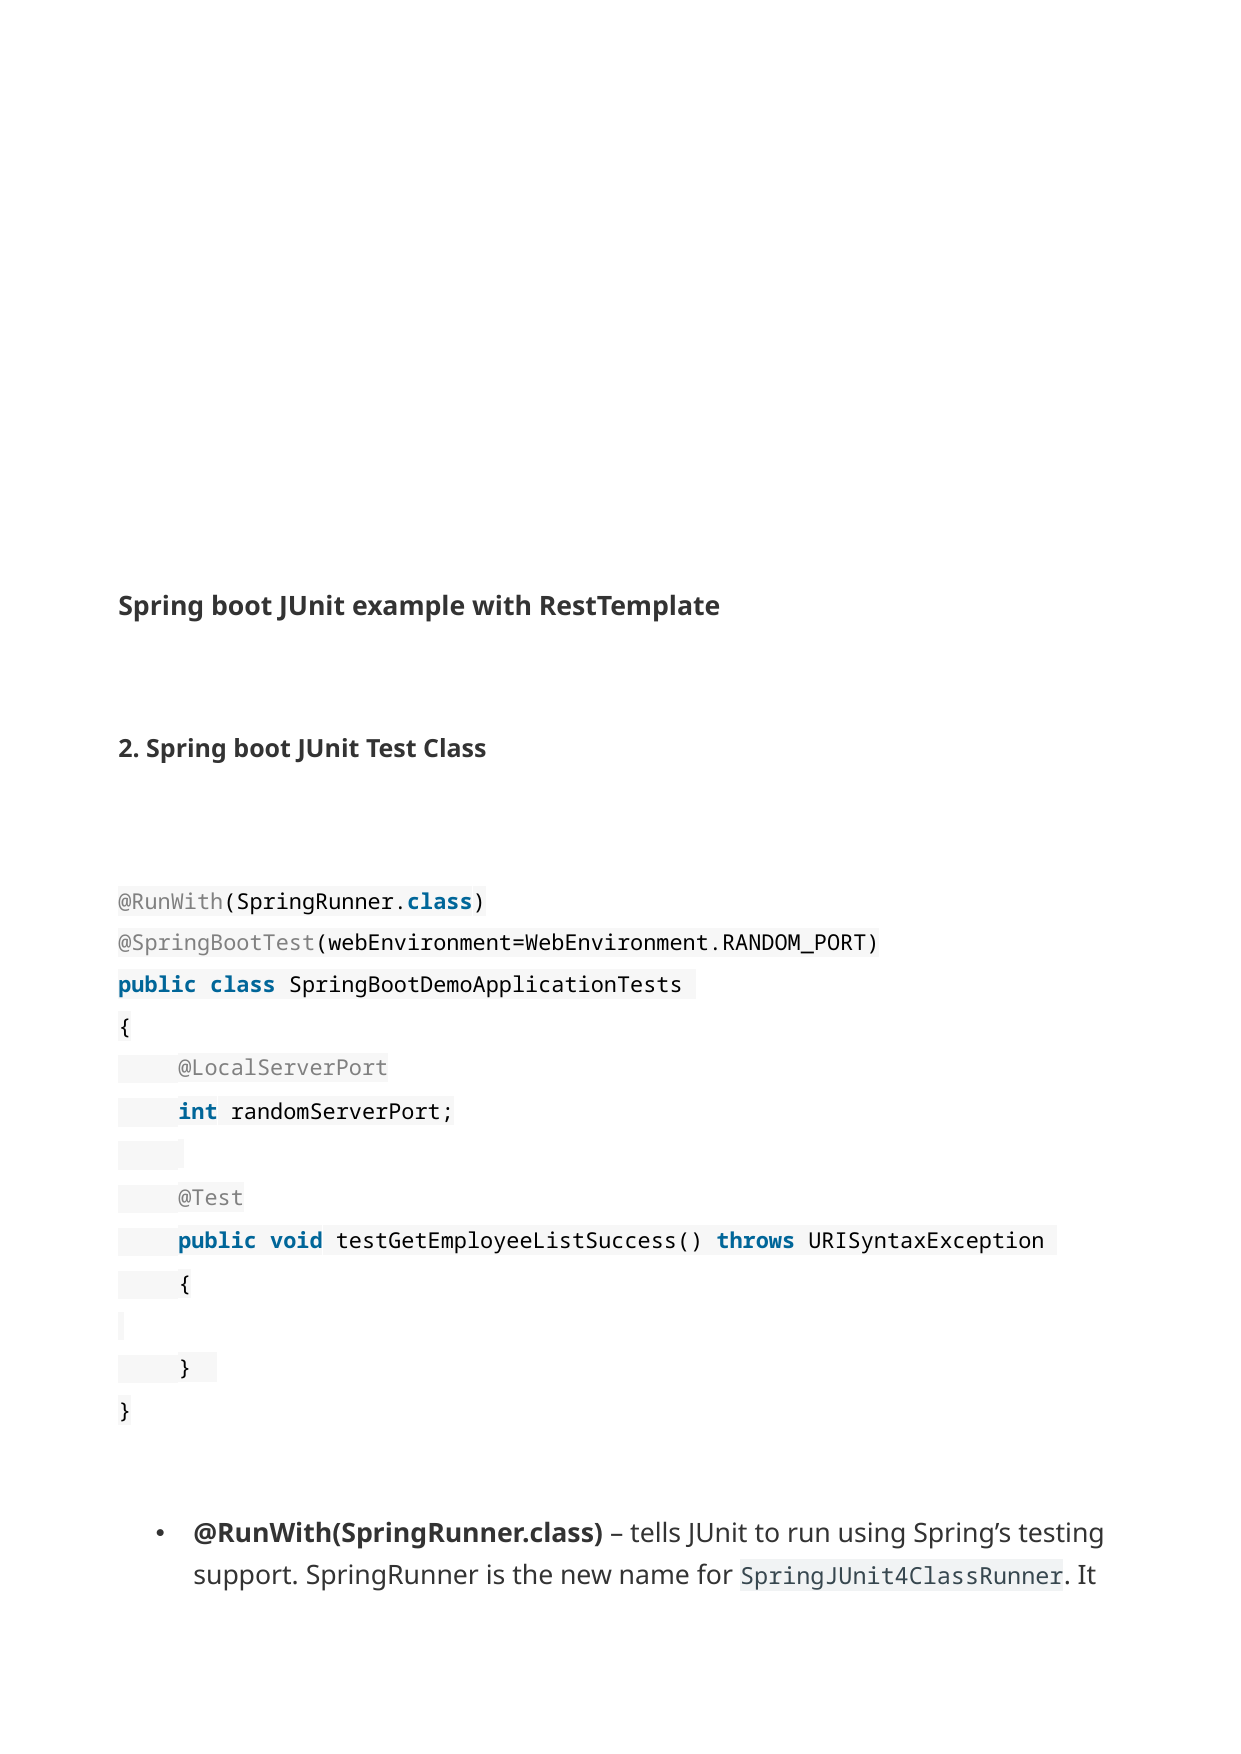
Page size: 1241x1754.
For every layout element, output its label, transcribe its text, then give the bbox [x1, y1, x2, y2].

list @RunWith(SpringRunner.class) – tells JUnit to run using Spring’s testing support. SpringRunner is the new name for SpringJUnit4ClassRunner. It [156, 1514, 1122, 1592]
text 2. Spring boot JUnit Test Class [118, 731, 1122, 765]
subtitle Spring boot JUnit example with RestTemplate [118, 587, 1122, 623]
table_header @RunWith(SpringRunner.class) @SpringBootTest(webEnvironment=WebEnvironment.RANDOM_PORT) public class SpringBootDemoApplicationTests { @LocalServerPort int randomServerPort; @Test public void testGetEmployeeListSuccess() throws URISyntaxException { } } [118, 886, 1058, 1425]
